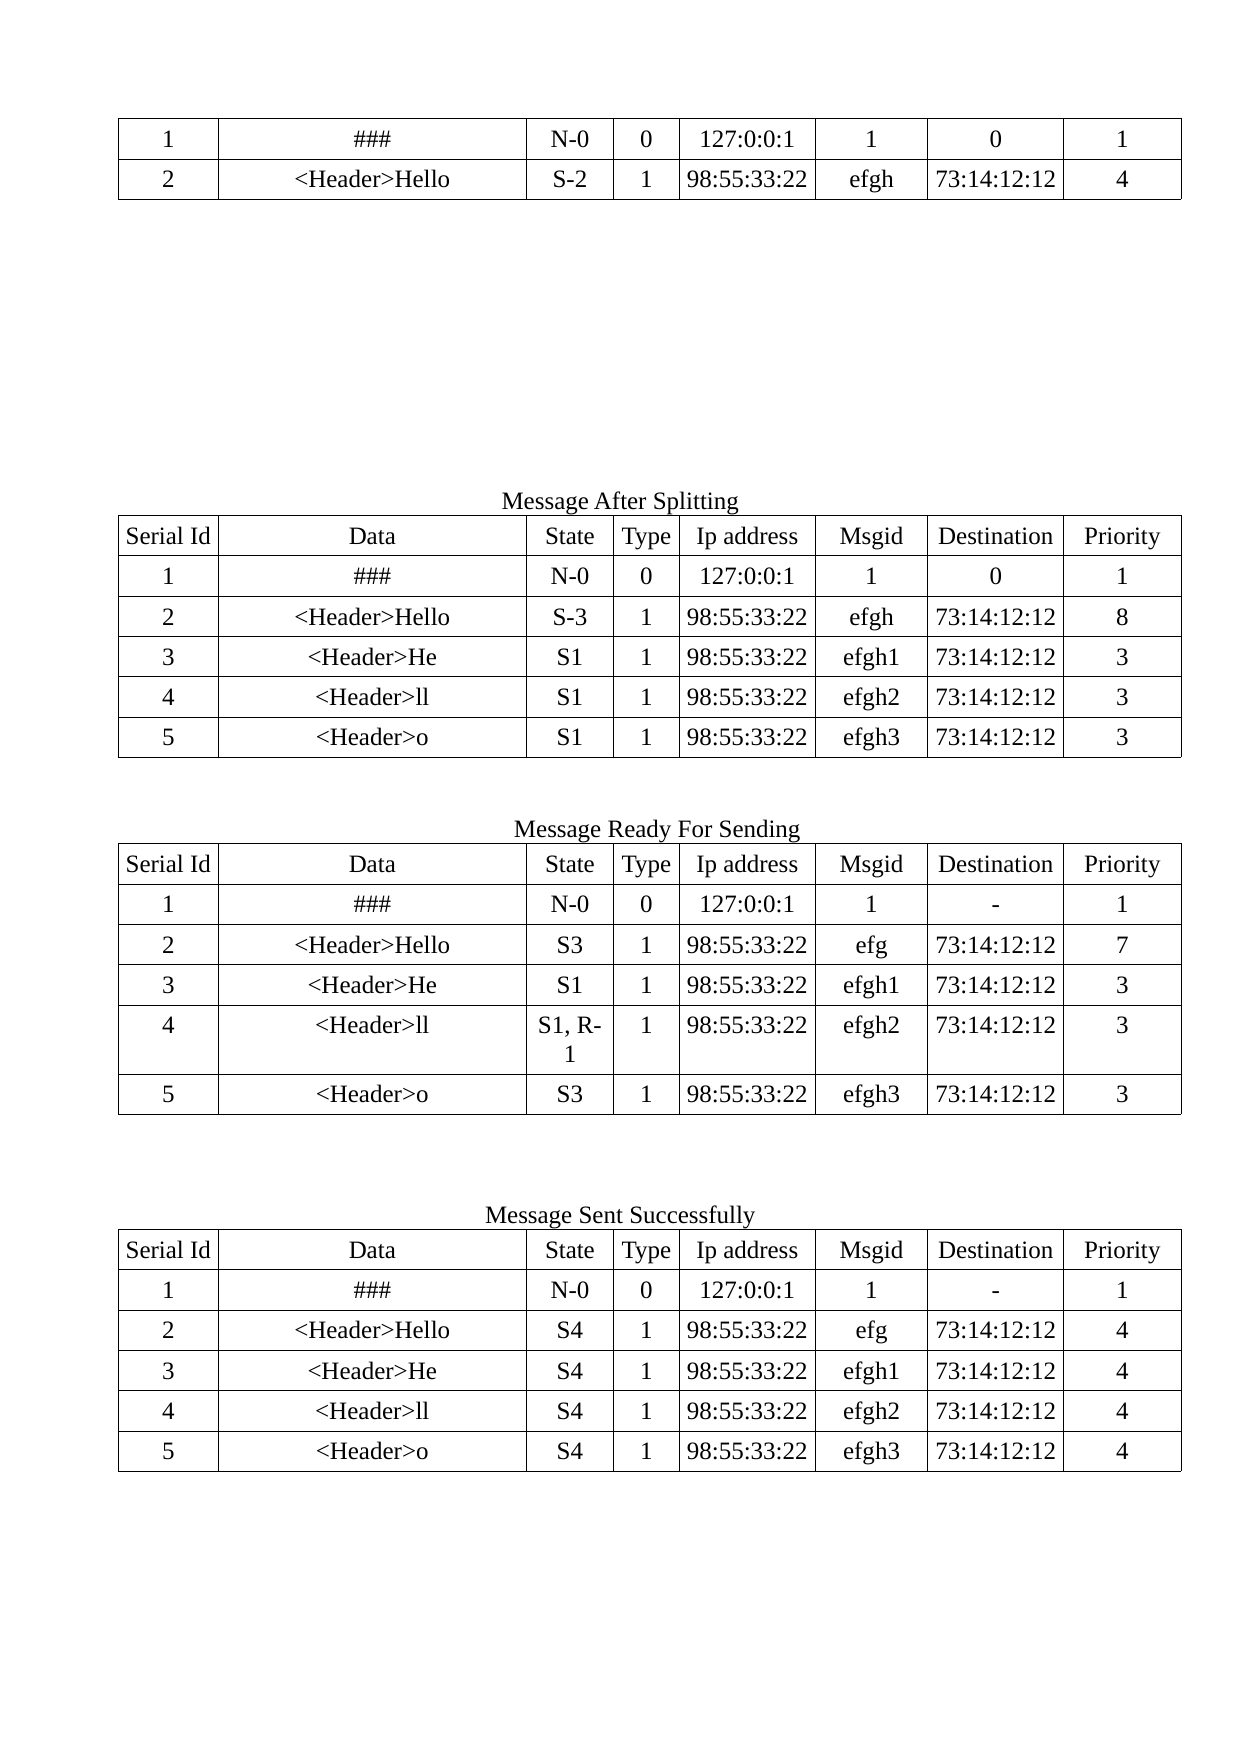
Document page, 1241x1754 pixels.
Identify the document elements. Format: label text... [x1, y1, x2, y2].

table_cell 0 [928, 556, 1063, 596]
table_cell N-0 [527, 119, 613, 158]
table_cell S1 [527, 718, 613, 757]
table_header Serial Id [119, 1230, 218, 1269]
table_cell 98:55:33:22 [680, 718, 815, 757]
table_header Ip address [680, 516, 815, 555]
table_cell 73:14:12:12 [928, 1351, 1063, 1390]
table_cell 1 [614, 718, 679, 757]
table_cell 1 [1064, 885, 1181, 924]
table_cell ### [219, 119, 526, 158]
table_cell 73:14:12:12 [928, 160, 1063, 199]
table_cell 1 [614, 925, 679, 964]
table_cell 5 [119, 1075, 218, 1114]
table_cell efgh3 [816, 1075, 927, 1114]
table_cell 3 [119, 637, 218, 676]
table_cell 1 [614, 597, 679, 636]
table_cell 98:55:33:22 [680, 1075, 815, 1114]
table_cell 127:0:0:1 [680, 119, 815, 158]
table_cell 0 [614, 1270, 679, 1310]
table_cell efgh [816, 597, 927, 636]
table_header Priority [1064, 844, 1181, 884]
table_cell efgh2 [816, 1391, 927, 1431]
table_cell 2 [119, 1311, 218, 1350]
table_cell 0 [614, 556, 679, 596]
table_cell 3 [119, 965, 218, 1004]
table_cell <Header>He [219, 637, 526, 676]
table_cell 4 [119, 1006, 218, 1074]
table_cell 2 [119, 160, 218, 199]
table_header Type [614, 844, 679, 884]
table_cell 73:14:12:12 [928, 1006, 1063, 1074]
table_cell 1 [119, 119, 218, 158]
table_cell 98:55:33:22 [680, 1391, 815, 1431]
table_header Type [614, 516, 679, 555]
table_cell 4 [1064, 1432, 1181, 1471]
table_cell 3 [1064, 1075, 1181, 1114]
table_header State [527, 516, 613, 555]
table_cell efgh2 [816, 1006, 927, 1074]
table_cell N-0 [527, 1270, 613, 1310]
table_cell 73:14:12:12 [928, 1432, 1063, 1471]
table_header Ip address [680, 1230, 815, 1269]
table_cell efgh1 [816, 637, 927, 676]
table_cell 1 [816, 1270, 927, 1310]
table_cell 4 [1064, 160, 1181, 199]
table_cell 73:14:12:12 [928, 1391, 1063, 1431]
table_cell 1 [119, 885, 218, 924]
table_cell <Header>Hello [219, 1311, 526, 1350]
table_cell - [928, 1270, 1063, 1310]
table_cell S1, R-1 [527, 1006, 613, 1074]
table_cell S-2 [527, 160, 613, 199]
table_cell 98:55:33:22 [680, 965, 815, 1004]
table_cell S4 [527, 1311, 613, 1350]
table_cell 5 [119, 718, 218, 757]
table_cell S-3 [527, 597, 613, 636]
table_cell <Header>He [219, 965, 526, 1004]
table_cell 1 [614, 637, 679, 676]
table_cell 73:14:12:12 [928, 718, 1063, 757]
table_cell 3 [1064, 637, 1181, 676]
table_cell efg [816, 925, 927, 964]
table_cell S3 [527, 925, 613, 964]
table_cell efg [816, 1311, 927, 1350]
table_cell 98:55:33:22 [680, 677, 815, 717]
table_header Msgid [816, 1230, 927, 1269]
table_header Serial Id [119, 844, 218, 884]
table_cell 7 [1064, 925, 1181, 964]
table_cell <Header>o [219, 1075, 526, 1114]
table_cell 3 [1064, 1006, 1181, 1074]
table_cell 3 [1064, 677, 1181, 717]
table_cell S3 [527, 1075, 613, 1114]
table_header State [527, 1230, 613, 1269]
table_cell N-0 [527, 885, 613, 924]
table_header Data [219, 1230, 526, 1269]
table_cell 0 [614, 885, 679, 924]
table_cell S4 [527, 1351, 613, 1390]
table_cell 98:55:33:22 [680, 1006, 815, 1074]
table_cell 1 [614, 1432, 679, 1471]
table_cell efgh3 [816, 718, 927, 757]
table_header Data [219, 516, 526, 555]
table_cell S4 [527, 1391, 613, 1431]
table_cell 1 [1064, 119, 1181, 158]
table_cell 73:14:12:12 [928, 1075, 1063, 1114]
table_cell S4 [527, 1432, 613, 1471]
table_cell 127:0:0:1 [680, 556, 815, 596]
table_cell <Header>Hello [219, 597, 526, 636]
table_cell 1 [119, 556, 218, 596]
table_cell <Header>ll [219, 1006, 526, 1074]
table_cell 2 [119, 597, 218, 636]
table_cell 98:55:33:22 [680, 1432, 815, 1471]
table_cell 3 [1064, 718, 1181, 757]
table_cell 1 [614, 965, 679, 1004]
table_cell <Header>Hello [219, 925, 526, 964]
text Message After Splitting [118, 486, 1122, 515]
table_cell <Header>o [219, 718, 526, 757]
table_cell <Header>ll [219, 1391, 526, 1431]
table_cell efgh1 [816, 1351, 927, 1390]
table_cell 98:55:33:22 [680, 637, 815, 676]
table_header Data [219, 844, 526, 884]
table_header Msgid [816, 516, 927, 555]
table_cell N-0 [527, 556, 613, 596]
table_cell 1 [614, 160, 679, 199]
table_header State [527, 844, 613, 884]
table_header Destination [928, 844, 1063, 884]
table_cell 0 [928, 119, 1063, 158]
table_cell 0 [614, 119, 679, 158]
table_cell 98:55:33:22 [680, 1311, 815, 1350]
table_cell 1 [816, 556, 927, 596]
table_header Priority [1064, 1230, 1181, 1269]
table_cell 1 [614, 1391, 679, 1431]
table_cell <Header>He [219, 1351, 526, 1390]
table_cell 1 [614, 1351, 679, 1390]
table_cell 98:55:33:22 [680, 1351, 815, 1390]
table_cell S1 [527, 637, 613, 676]
table_cell 3 [119, 1351, 218, 1390]
table_cell ### [219, 885, 526, 924]
table_cell 4 [1064, 1311, 1181, 1350]
table_cell 1 [816, 885, 927, 924]
table_cell 4 [119, 1391, 218, 1431]
table_cell efgh2 [816, 677, 927, 717]
table_cell <Header>ll [219, 677, 526, 717]
table_cell 1 [614, 1075, 679, 1114]
table_cell 98:55:33:22 [680, 160, 815, 199]
table_cell 1 [1064, 556, 1181, 596]
table_cell efgh [816, 160, 927, 199]
table_cell <Header>o [219, 1432, 526, 1471]
table_cell 1 [119, 1270, 218, 1310]
table_cell S1 [527, 965, 613, 1004]
table_header Priority [1064, 516, 1181, 555]
table_cell 1 [614, 1006, 679, 1074]
text Message Sent Successfully [118, 1200, 1122, 1229]
table_header Serial Id [119, 516, 218, 555]
table_header Ip address [680, 844, 815, 884]
table_cell 73:14:12:12 [928, 1311, 1063, 1350]
table_cell efgh1 [816, 965, 927, 1004]
table_cell 73:14:12:12 [928, 677, 1063, 717]
table_cell ### [219, 556, 526, 596]
table_cell 73:14:12:12 [928, 925, 1063, 964]
table_cell 127:0:0:1 [680, 885, 815, 924]
table_cell 3 [1064, 965, 1181, 1004]
table_cell - [928, 885, 1063, 924]
table_header Type [614, 1230, 679, 1269]
table_cell 127:0:0:1 [680, 1270, 815, 1310]
table_cell 5 [119, 1432, 218, 1471]
table_cell ### [219, 1270, 526, 1310]
table_cell 2 [119, 925, 218, 964]
table_header Msgid [816, 844, 927, 884]
table_header Destination [928, 1230, 1063, 1269]
table_cell 4 [1064, 1391, 1181, 1431]
table_header Destination [928, 516, 1063, 555]
table_cell 4 [119, 677, 218, 717]
table_cell 4 [1064, 1351, 1181, 1390]
table_cell 1 [1064, 1270, 1181, 1310]
table_cell 73:14:12:12 [928, 597, 1063, 636]
table_cell 98:55:33:22 [680, 925, 815, 964]
table_cell efgh3 [816, 1432, 927, 1471]
table_cell S1 [527, 677, 613, 717]
table_cell 8 [1064, 597, 1181, 636]
table_cell 1 [816, 119, 927, 158]
table_cell 1 [614, 677, 679, 717]
table_cell 98:55:33:22 [680, 597, 815, 636]
table_cell 73:14:12:12 [928, 965, 1063, 1004]
table_cell 1 [614, 1311, 679, 1350]
table_cell 73:14:12:12 [928, 637, 1063, 676]
text Message Ready For Sending [118, 814, 1122, 843]
table_cell <Header>Hello [219, 160, 526, 199]
